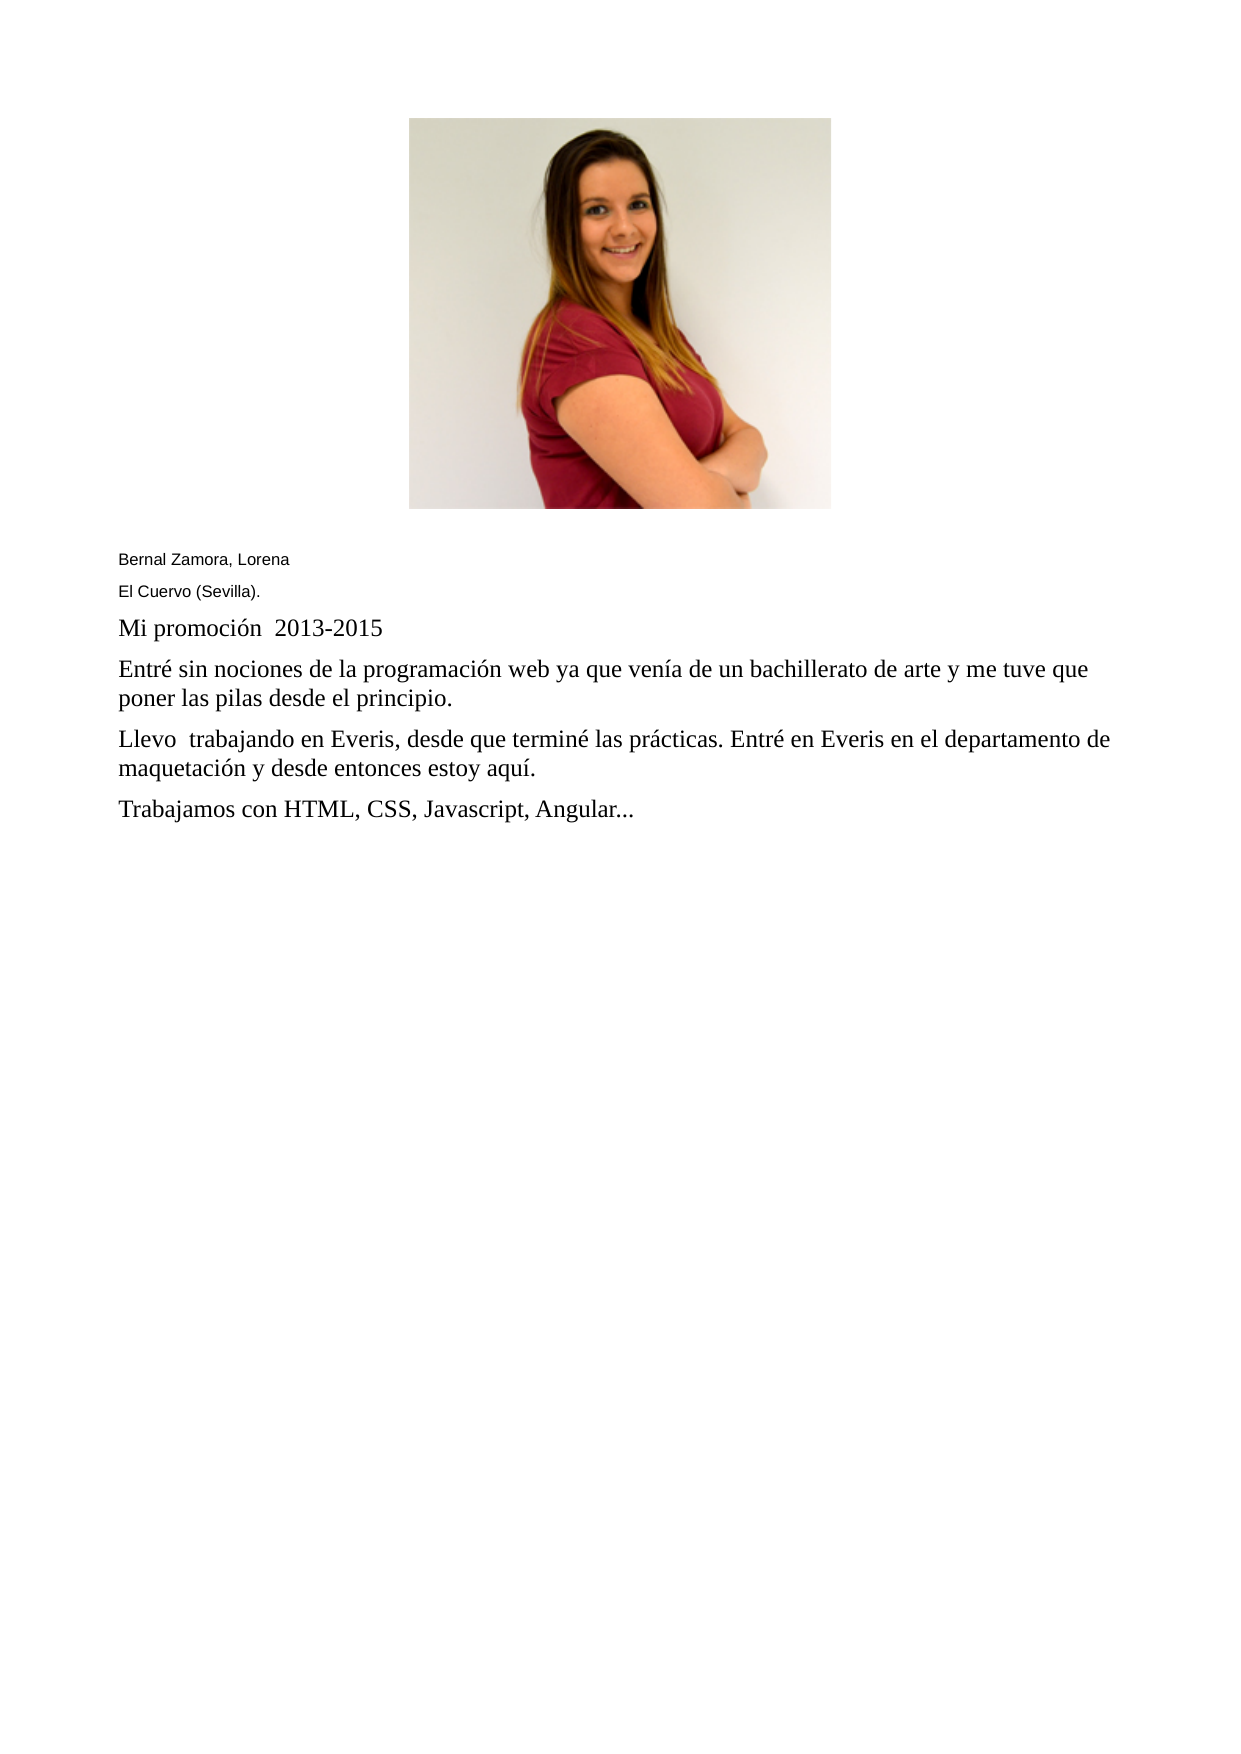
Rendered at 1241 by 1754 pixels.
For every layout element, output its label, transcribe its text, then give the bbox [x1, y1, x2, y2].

text Trabajamos con HTML, CSS, Javascript, Angular... [118, 794, 1122, 823]
text Llevo trabajando en Everis, desde que terminé las prácticas. Entré en Everis en el departamento de maquetación y desde entonces estoy aquí. [118, 724, 1122, 782]
text Bernal Zamora, Lorena [118, 550, 1122, 569]
picture [409, 118, 832, 509]
text El Cuervo (Sevilla). [118, 582, 1122, 601]
text Mi promoción 2013-2015 [118, 613, 1122, 642]
text Entré sin nociones de la programación web ya que venía de un bachillerato de arte y me tuve que poner las pilas desde el principio. [118, 654, 1122, 712]
